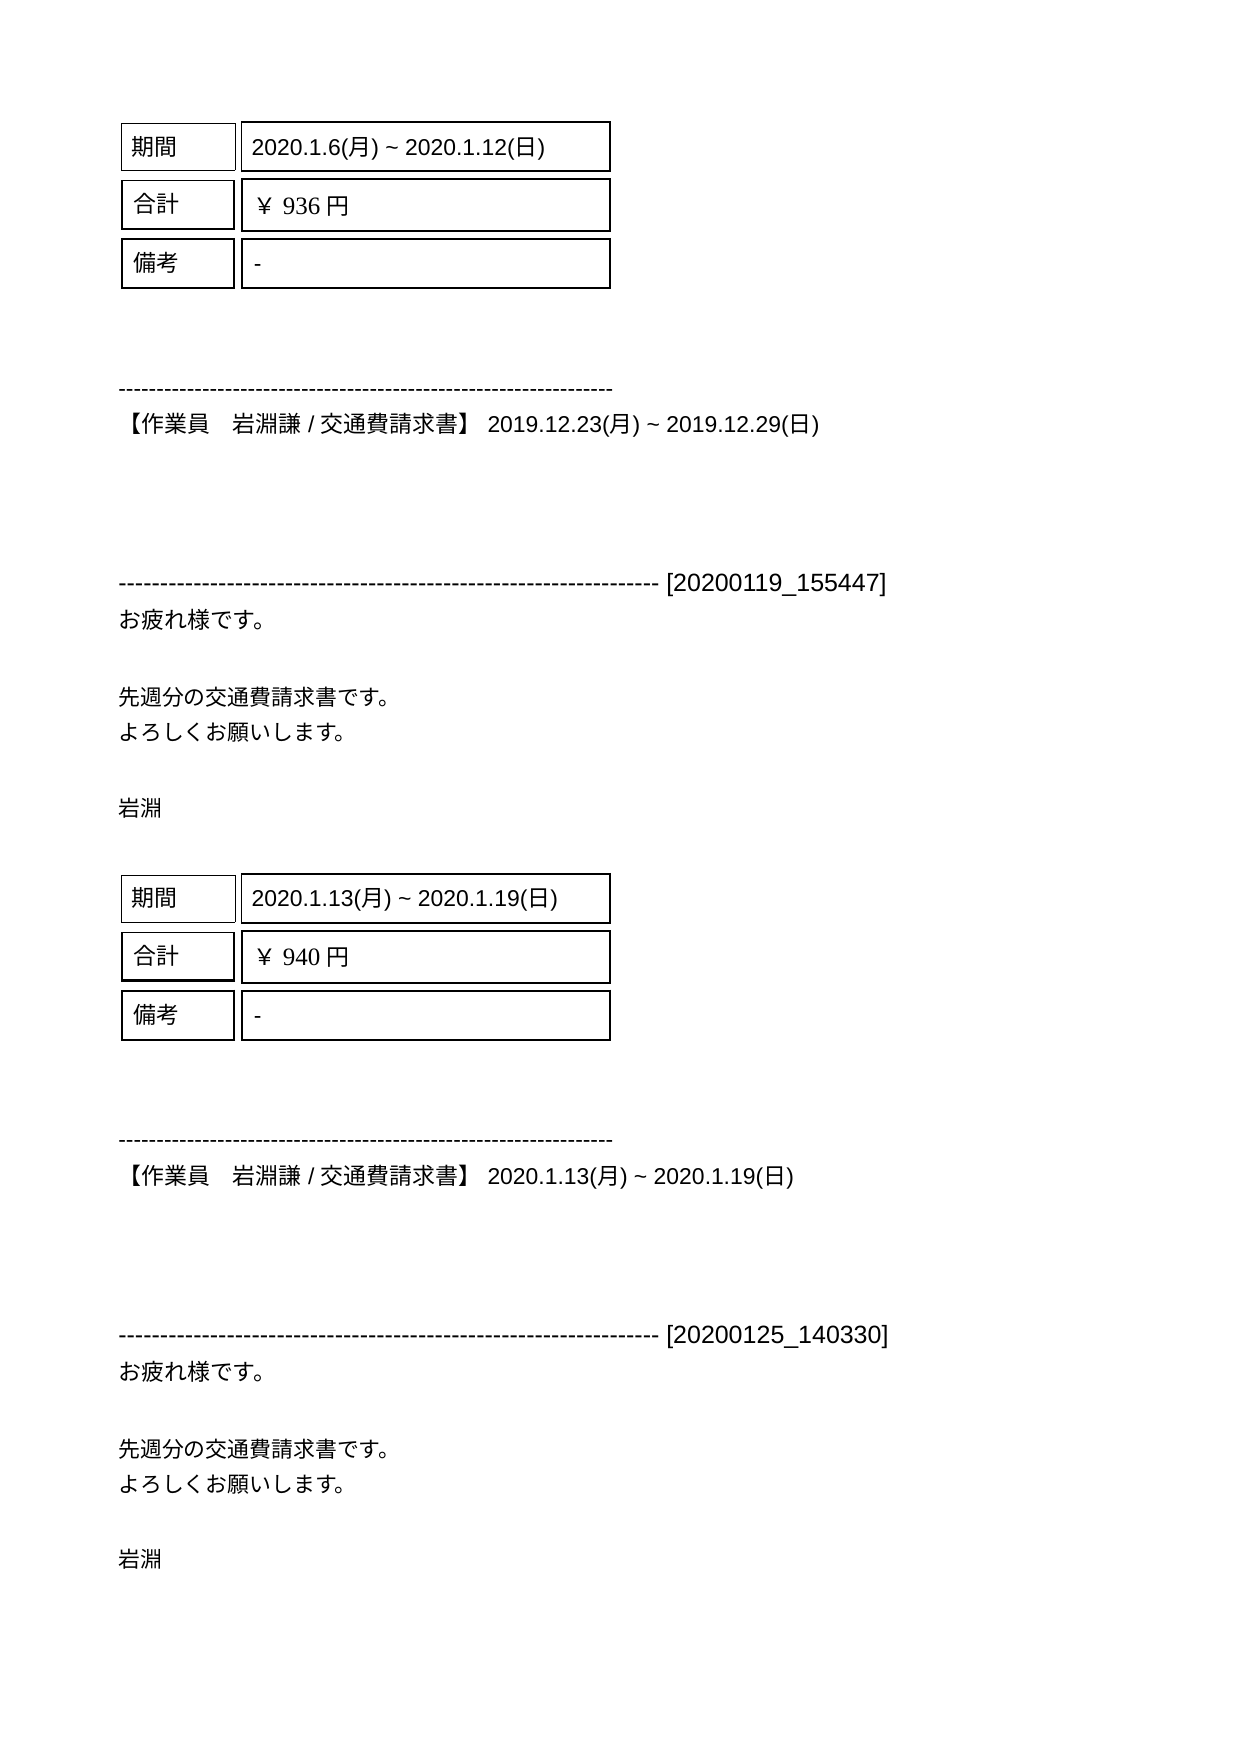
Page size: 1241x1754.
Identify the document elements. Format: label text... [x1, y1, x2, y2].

table_cell 合計 [118, 175, 238, 235]
table_cell ￥ 940 円 [238, 927, 614, 987]
table_cell - [238, 987, 614, 1044]
table_cell 合計 [118, 927, 238, 987]
text 【作業員 岩淵謙 / 交通費請求書】 2020.1.13(月) ~ 2020.1.19(日) [118, 1163, 1122, 1189]
text ----------------------------------------------------------------- [20200125_140330] [118, 1319, 1122, 1348]
text 先週分の交通費請求書です。 [118, 1437, 1122, 1462]
text お疲れ様です。 [118, 1359, 1122, 1386]
table_cell 備考 [118, 235, 238, 292]
table_cell ￥ 936 円 [238, 175, 614, 235]
text ----------------------------------------------------------------- [20200119_155447] [118, 568, 1122, 597]
text 岩淵 [118, 796, 1122, 821]
table_cell - [238, 235, 614, 292]
table_header 2020.1.6(月) ~ 2020.1.12(日) [238, 118, 614, 175]
table_header 期間 [118, 870, 238, 927]
table_cell 備考 [118, 987, 238, 1044]
text 岩淵 [118, 1547, 1122, 1573]
text ----------------------------------------------------------------- [118, 1126, 1122, 1153]
table_header 期間 [118, 118, 238, 175]
text 【作業員 岩淵謙 / 交通費請求書】 2019.12.23(月) ~ 2019.12.29(日) [118, 411, 1122, 437]
text よろしくお願いします。 [118, 1471, 1122, 1497]
table_header 2020.1.13(月) ~ 2020.1.19(日) [238, 870, 614, 927]
text 先週分の交通費請求書です。 [118, 685, 1122, 710]
text ----------------------------------------------------------------- [118, 374, 1122, 401]
text よろしくお願いします。 [118, 720, 1122, 745]
text お疲れ様です。 [118, 607, 1122, 634]
